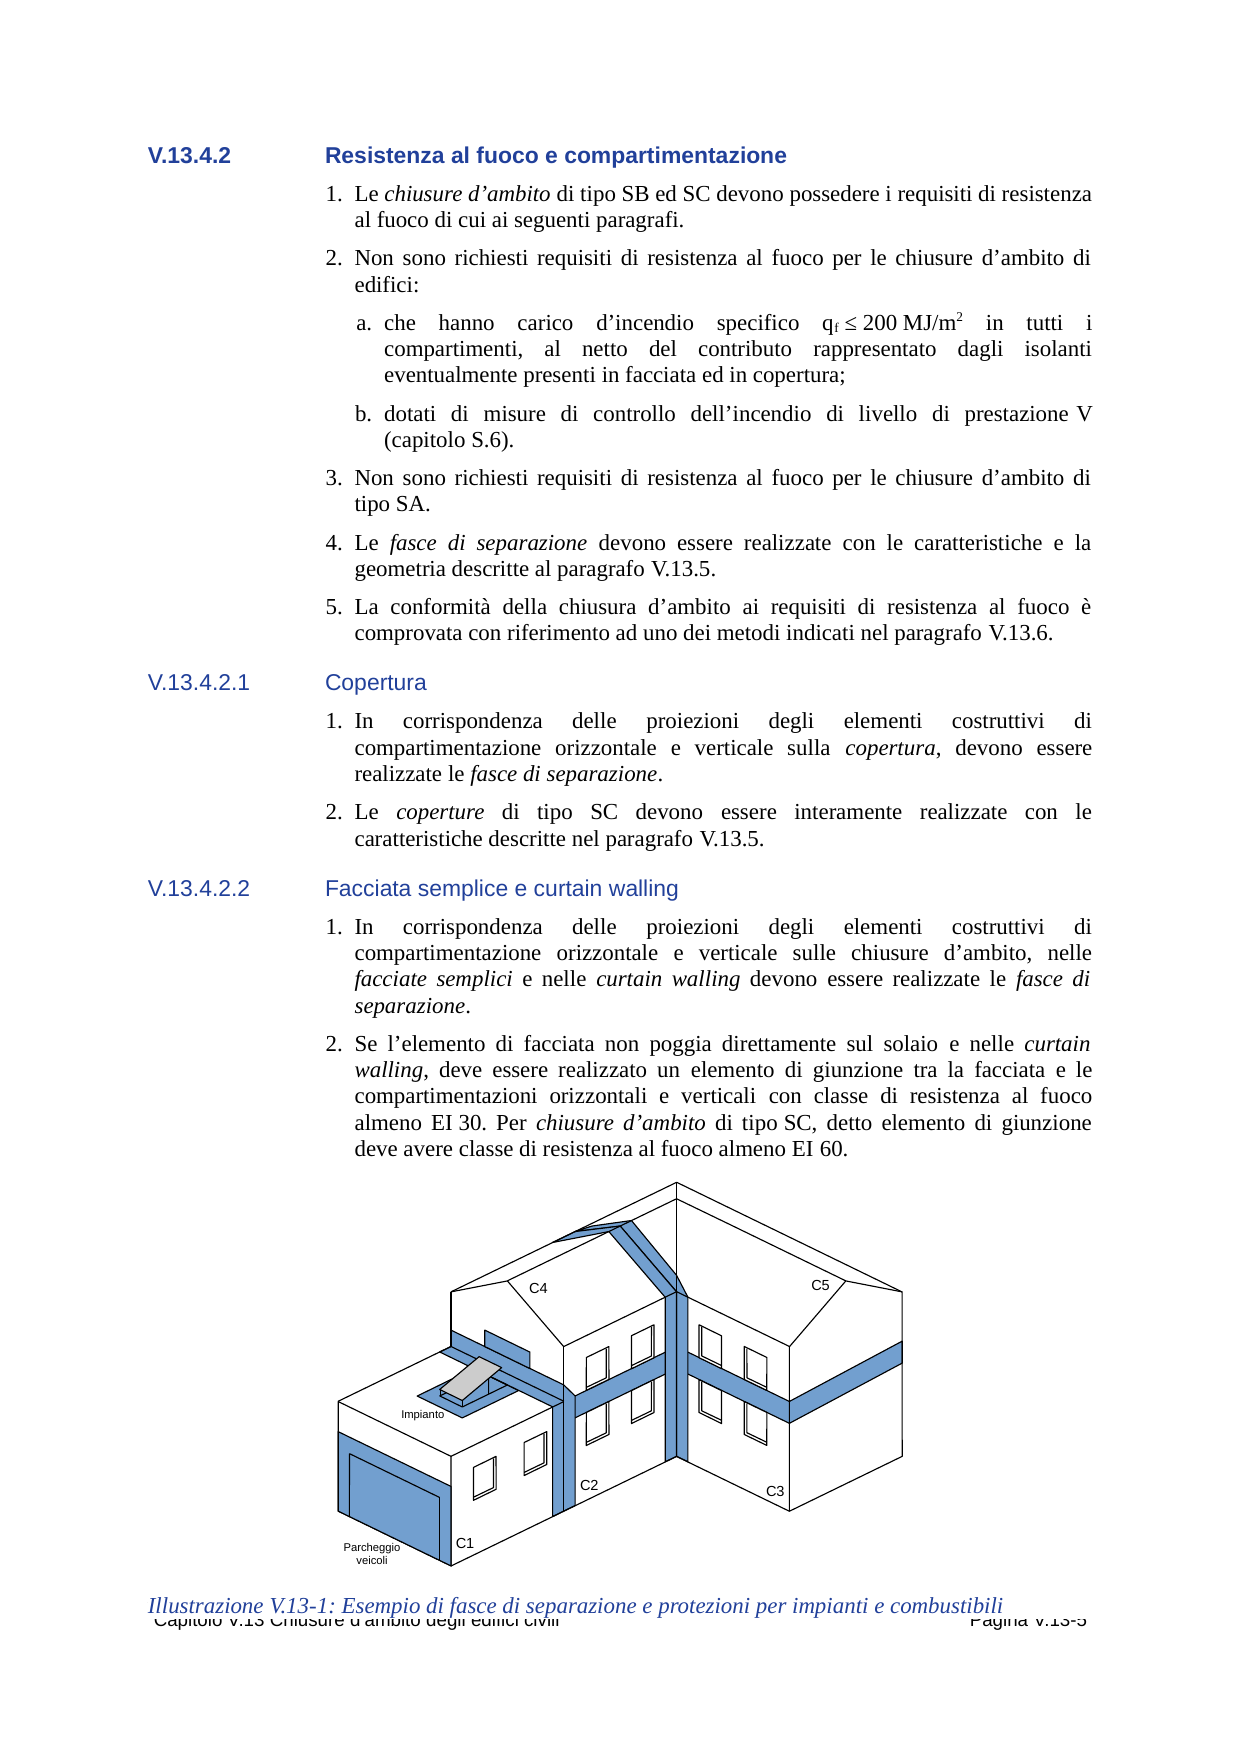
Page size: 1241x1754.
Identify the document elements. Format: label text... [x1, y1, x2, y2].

list dotati di misure di controllo dell’incendio di livello di prestazione V (capitolo S.6). [372, 400, 1093, 452]
list La conformità della chiusura d’ambito ai requisiti di resistenza al fuoco è comprovata con riferimento ad uno dei metodi indicati nel paragrafo V.13.6. [342, 593, 1093, 646]
subtitle Copertura [148, 669, 1093, 696]
list Se l’elemento di facciata non poggia direttamente sul solaio e nelle curtain walling, deve essere realizzato un elemento di giunzione tra la facciata e le compartimentazioni orizzontali e verticali con classe di resistenza al fuoco almeno EI 30. Per chiusure d’ambito di tipo SC, detto elemento di giunzione deve avere classe di resistenza al fuoco almeno EI 60. [342, 1030, 1093, 1162]
list Se l’elemento di facciata non poggia direttamente sul solaio e nelle curtain walling, deve essere realizzato un elemento di giunzione tra la facciata e le compartimentazioni orizzontali e verticali con classe di resistenza al fuoco almeno EI 30. Per chiusure d’ambito di tipo SC, detto elemento di giunzione deve avere classe di resistenza al fuoco almeno EI 60. [148, 1173, 1093, 1592]
list Le fasce di separazione devono essere realizzate con le caratteristiche e la geometria descritte al paragrafo V.13.5. [342, 529, 1093, 581]
subtitle Facciata semplice e curtain walling [148, 874, 1093, 901]
list In corrispondenza delle proiezioni degli elementi costruttivi di compartimentazione orizzontale e verticale sulle chiusure d’ambito, nelle facciate semplici e nelle curtain walling devono essere realizzate le fasce di separazione. [342, 913, 1093, 1018]
list Non sono richiesti requisiti di resistenza al fuoco per le chiusure d’ambito di edifici: [342, 244, 1093, 297]
list In corrispondenza delle proiezioni degli elementi costruttivi di compartimentazione orizzontale e verticale sulla copertura, devono essere realizzate le fasce di separazione. [342, 707, 1093, 787]
list Illustrazione V.13-1: Esempio di fasce di separazione e protezioni per impianti e combustibili [148, 1592, 1093, 1619]
list Le coperture di tipo SC devono essere interamente realizzate con le caratteristiche descritte nel paragrafo V.13.5. [342, 798, 1093, 851]
list Le chiusure d’ambito di tipo SB ed SC devono possedere i requisiti di resistenza al fuoco di cui ai seguenti paragrafi. [342, 180, 1093, 233]
list Non sono richiesti requisiti di resistenza al fuoco per le chiusure d’ambito di tipo SA. [342, 464, 1093, 517]
subtitle Resistenza al fuoco e compartimentazione [148, 142, 1093, 168]
list che hanno carico d’incendio specifico qf ≤ 200 MJ/m2 in tutti i compartimenti, al netto del contributo rappresentato dagli isolanti eventualmente presenti in facciata ed in copertura; [372, 309, 1093, 388]
